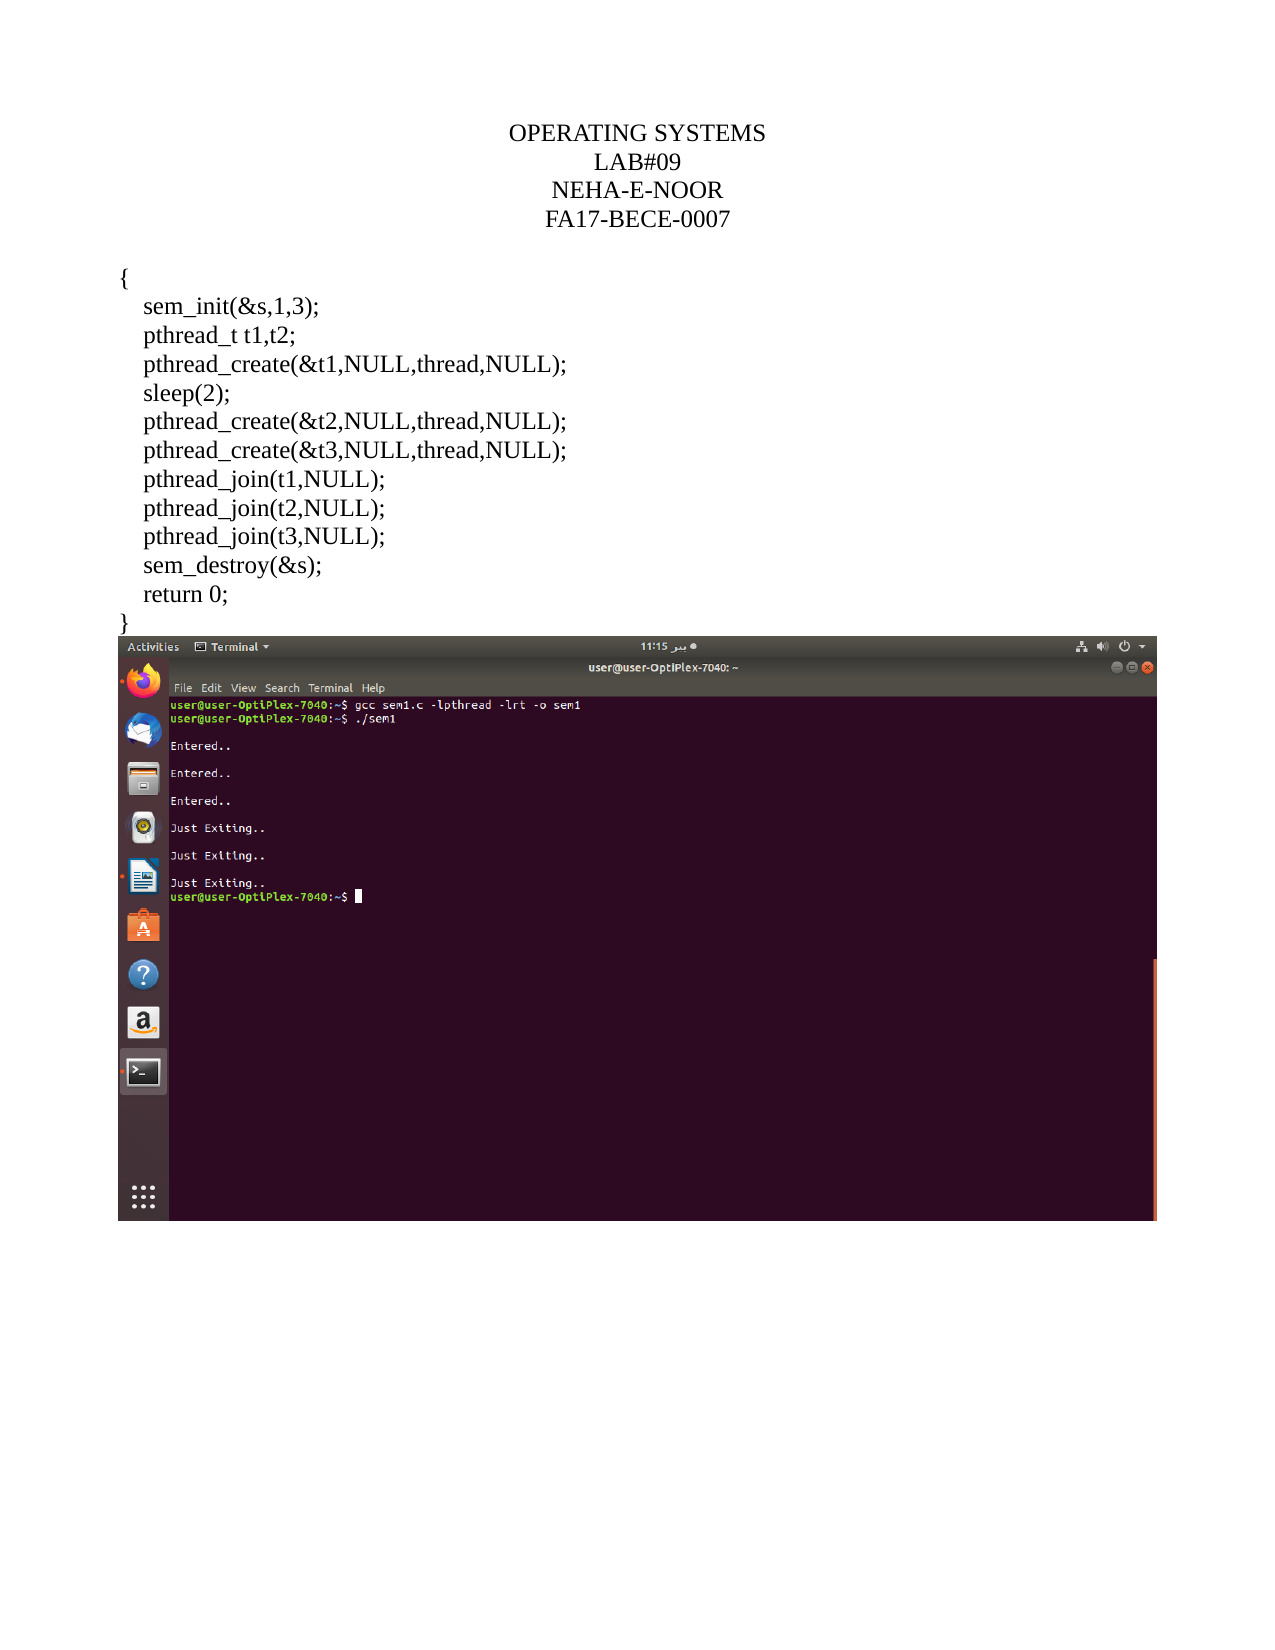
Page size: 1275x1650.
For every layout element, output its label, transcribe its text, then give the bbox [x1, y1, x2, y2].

text pthread_join(t2,NULL); [118, 493, 1157, 521]
text { [118, 263, 1157, 291]
text pthread_create(&t1,NULL,thread,NULL); [118, 349, 1157, 378]
text pthread_create(&t2,NULL,thread,NULL); [118, 406, 1157, 435]
text pthread_join(t3,NULL); [118, 521, 1157, 550]
text pthread_t t1,t2; [118, 320, 1157, 349]
text } [118, 608, 1157, 636]
text sem_destroy(&s); [118, 550, 1157, 579]
text pthread_join(t1,NULL); [118, 464, 1157, 493]
picture [118, 636, 1157, 1221]
text pthread_create(&t3,NULL,thread,NULL); [118, 435, 1157, 464]
text sem_init(&s,1,3); [118, 291, 1157, 320]
text sleep(2); [118, 378, 1157, 406]
text return 0; [118, 579, 1157, 608]
